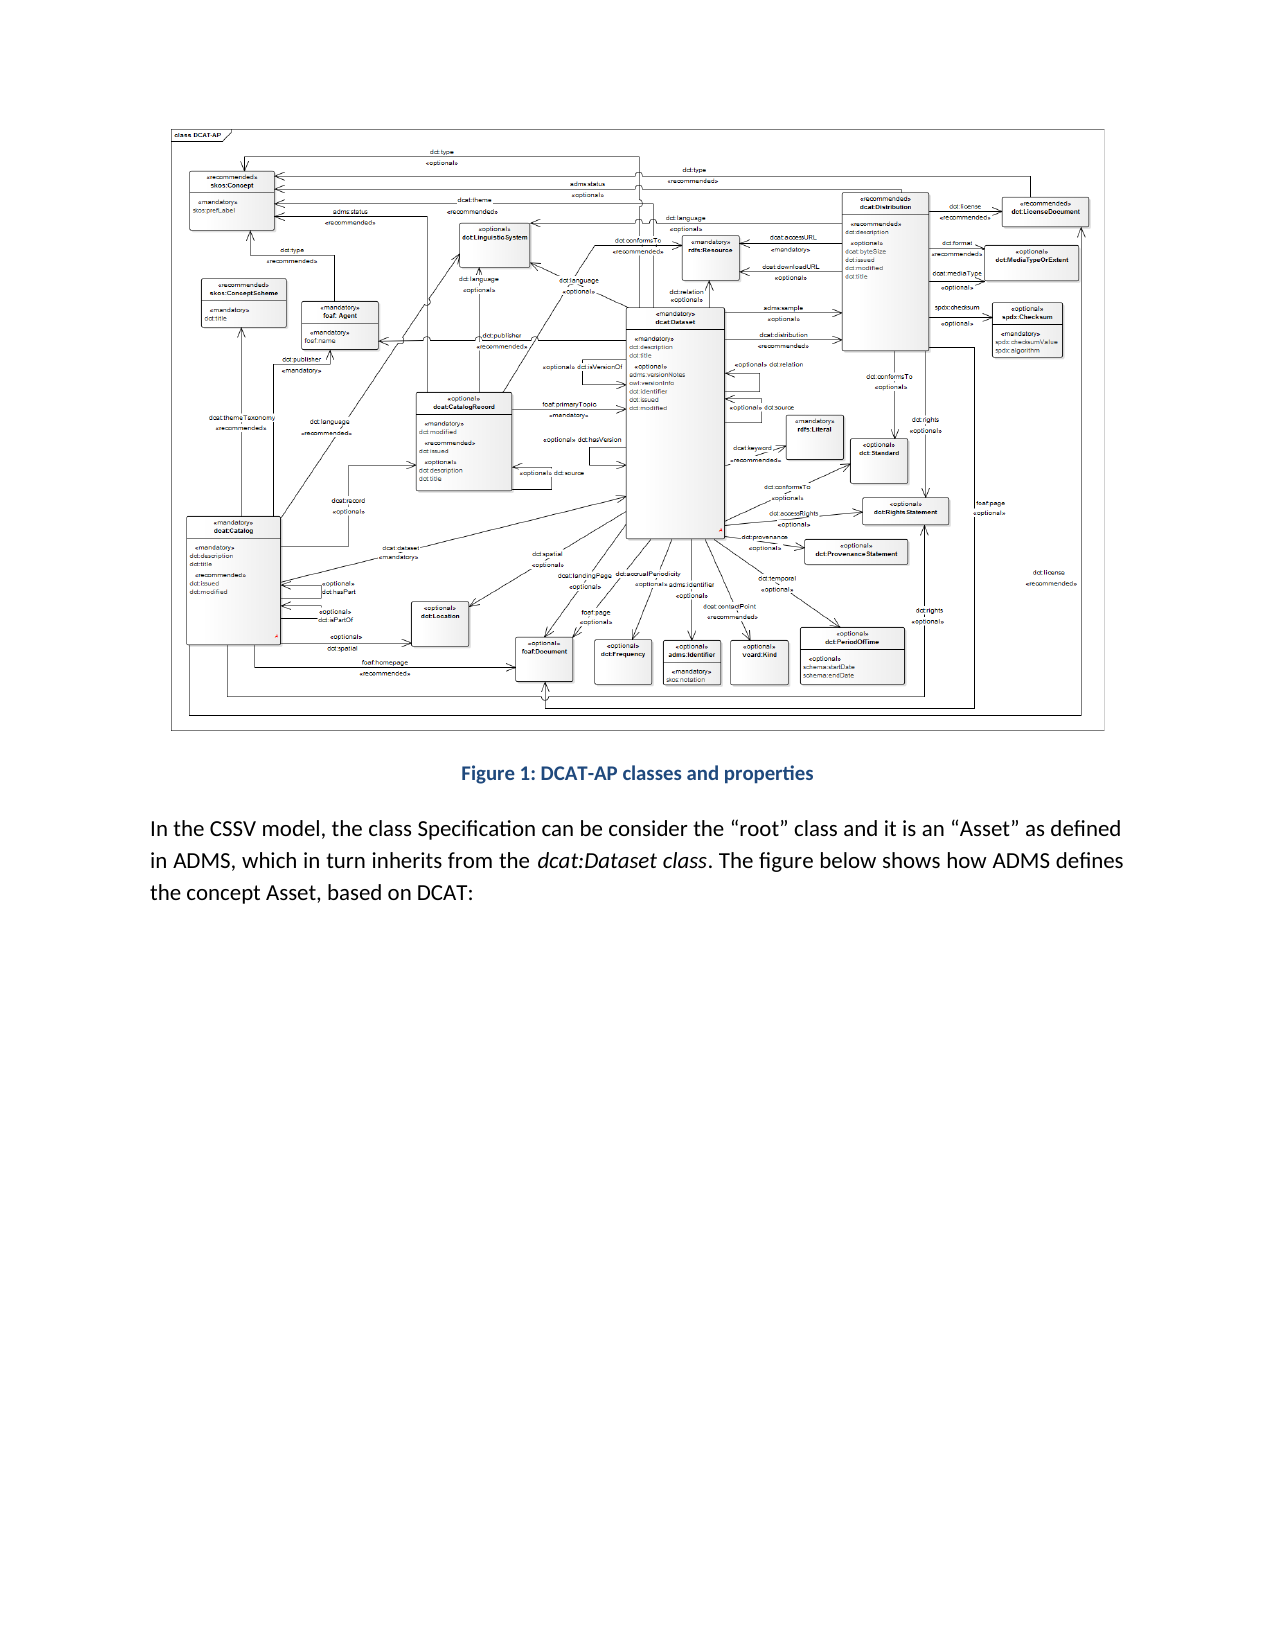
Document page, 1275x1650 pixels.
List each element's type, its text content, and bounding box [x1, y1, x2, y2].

text In the CSSV model, the class Specification can be consider the “root” class and it is an “Asset” as defined in ADMS, which in turn inherits from the dcat:Dataset class. The figure below shows how ADMS defines the concept Asset, based on DCAT: [150, 814, 1125, 906]
text Figure 1: DCAT-AP classes and properties [150, 760, 1125, 785]
